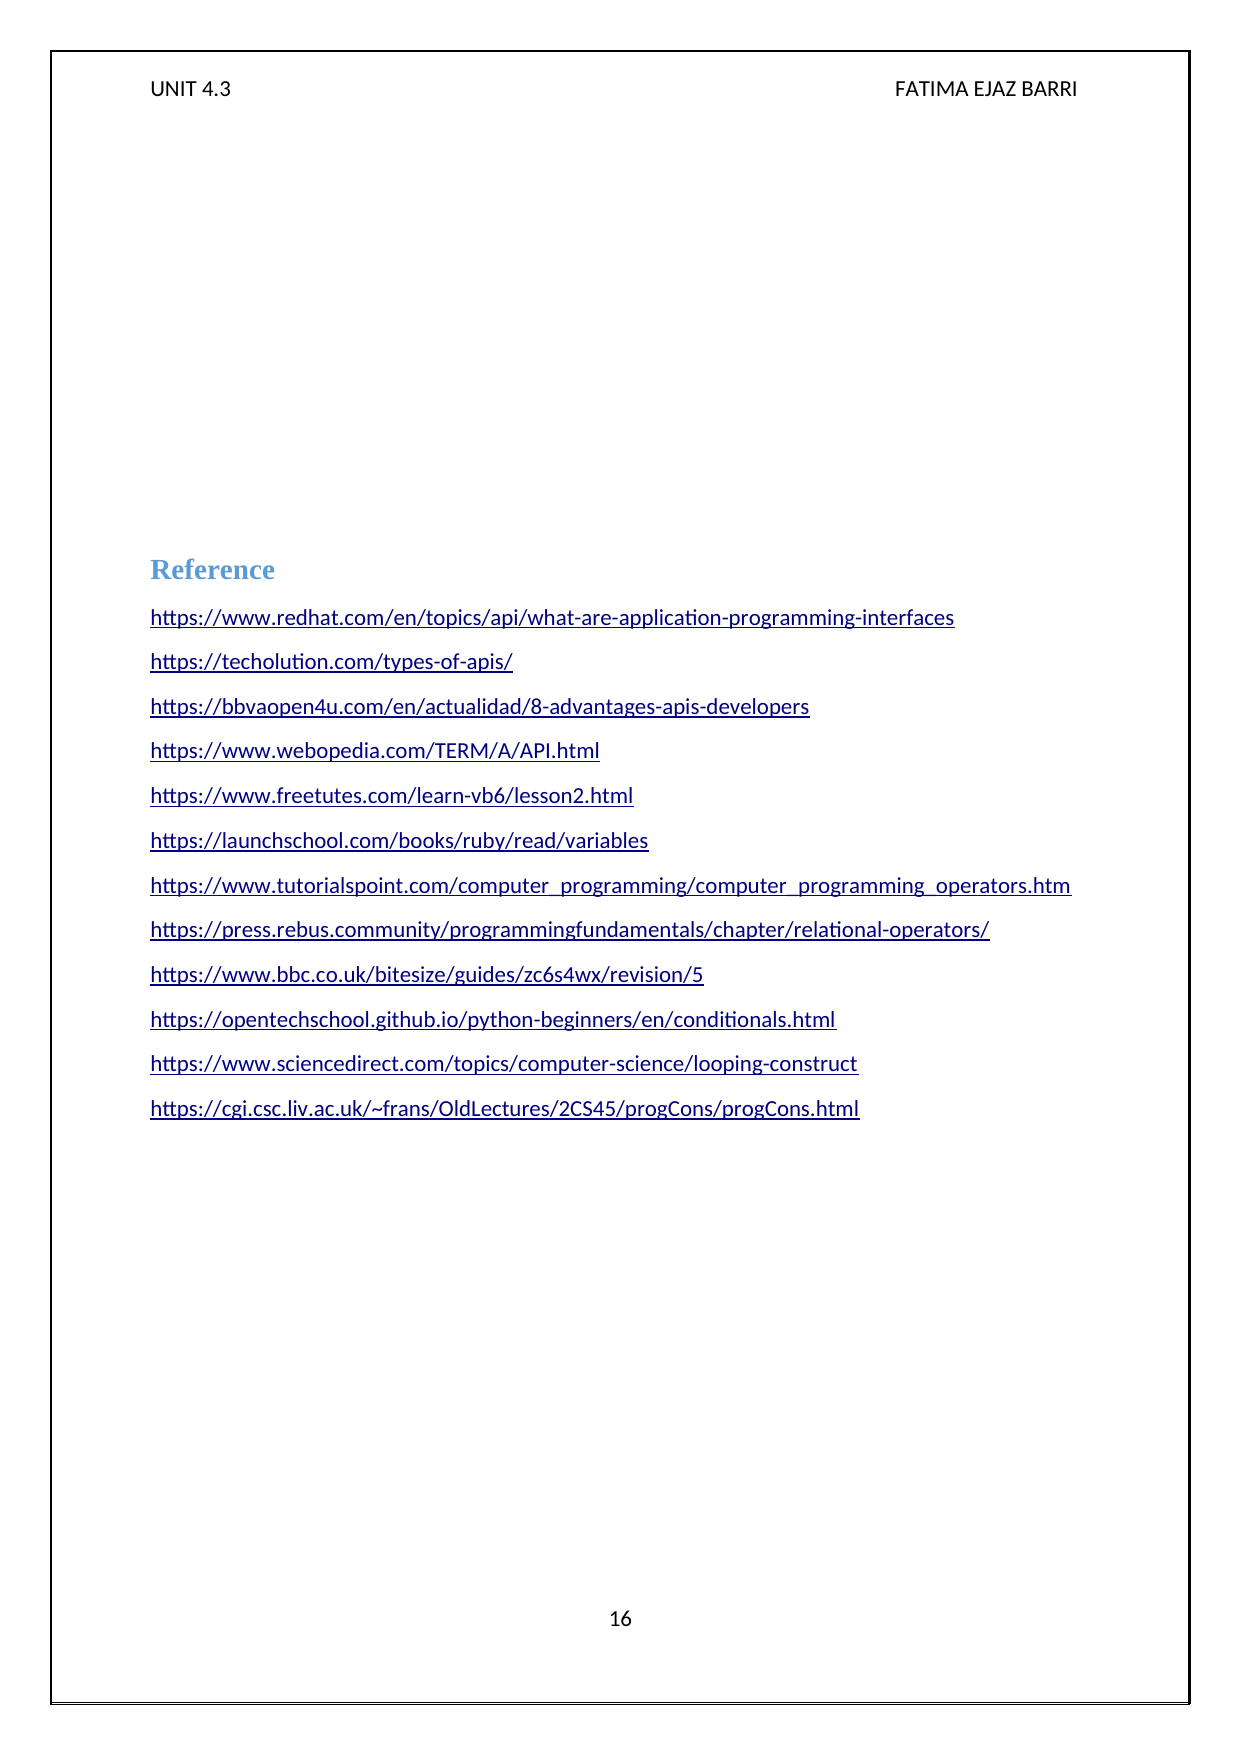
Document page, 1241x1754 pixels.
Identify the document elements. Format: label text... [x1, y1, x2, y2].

text https://www.bbc.co.uk/bitesize/guides/zc6s4wx/revision/5 [150, 960, 1090, 988]
text https://www.freetutes.com/learn-vb6/lesson2.html [150, 781, 1090, 809]
text https://www.tutorialspoint.com/computer_programming/computer_programming_operators.htm [150, 871, 1090, 899]
text https://www.redhat.com/en/topics/api/what-are-application-programming-interfaces [150, 603, 1090, 631]
text https://bbvaopen4u.com/en/actualidad/8-advantages-apis-developers [150, 692, 1090, 720]
text Reference [150, 552, 1090, 586]
text https://launchschool.com/books/ruby/read/variables [150, 826, 1090, 854]
text https://www.webopedia.com/TERM/A/API.html [150, 737, 1090, 765]
text https://opentechschool.github.io/python-beginners/en/conditionals.html [150, 1005, 1090, 1033]
text https://techolution.com/types-of-apis/ [150, 647, 1090, 675]
text https://www.sciencedirect.com/topics/computer-science/looping-construct [150, 1049, 1090, 1077]
text https://press.rebus.community/programmingfundamentals/chapter/relational-operators/ [150, 915, 1090, 943]
text https://cgi.csc.liv.ac.uk/~frans/OldLectures/2CS45/progCons/progCons.html [150, 1094, 1090, 1122]
